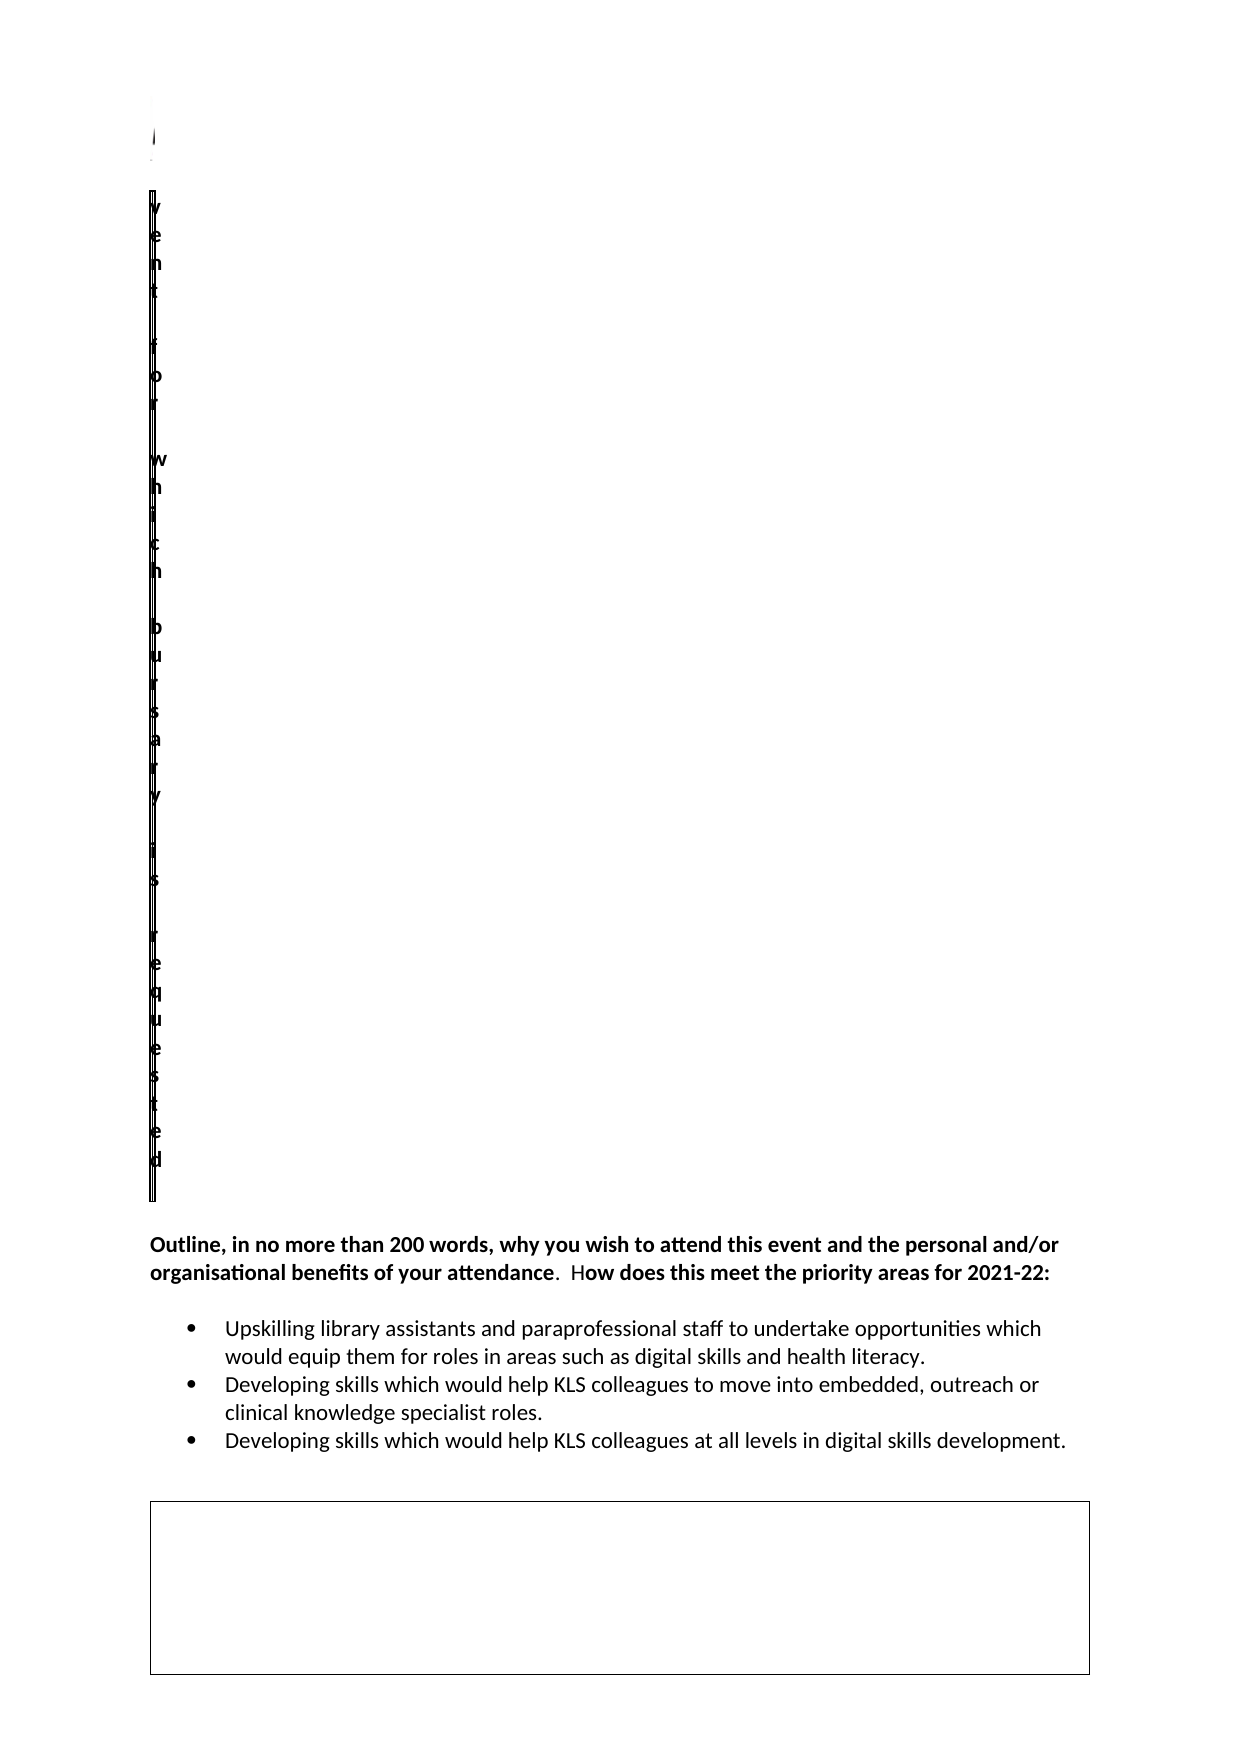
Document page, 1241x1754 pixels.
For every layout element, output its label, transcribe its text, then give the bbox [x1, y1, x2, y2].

text Outline, in no more than 200 words, why you wish to attend this event and the personal and/or organisational benefits of your attendance. How does this meet the priority areas for 2021-22: [150, 1230, 1090, 1286]
list Developing skills which would help KLS colleagues at all levels in digital skills development. [187, 1426, 1090, 1454]
list Upskilling library assistants and paraprofessional staff to undertake opportunities which would equip them for roles in areas such as digital skills and health literacy. [187, 1314, 1090, 1370]
list Developing skills which would help KLS colleagues to move into embedded, outreach or clinical knowledge specialist roles. [187, 1370, 1090, 1426]
